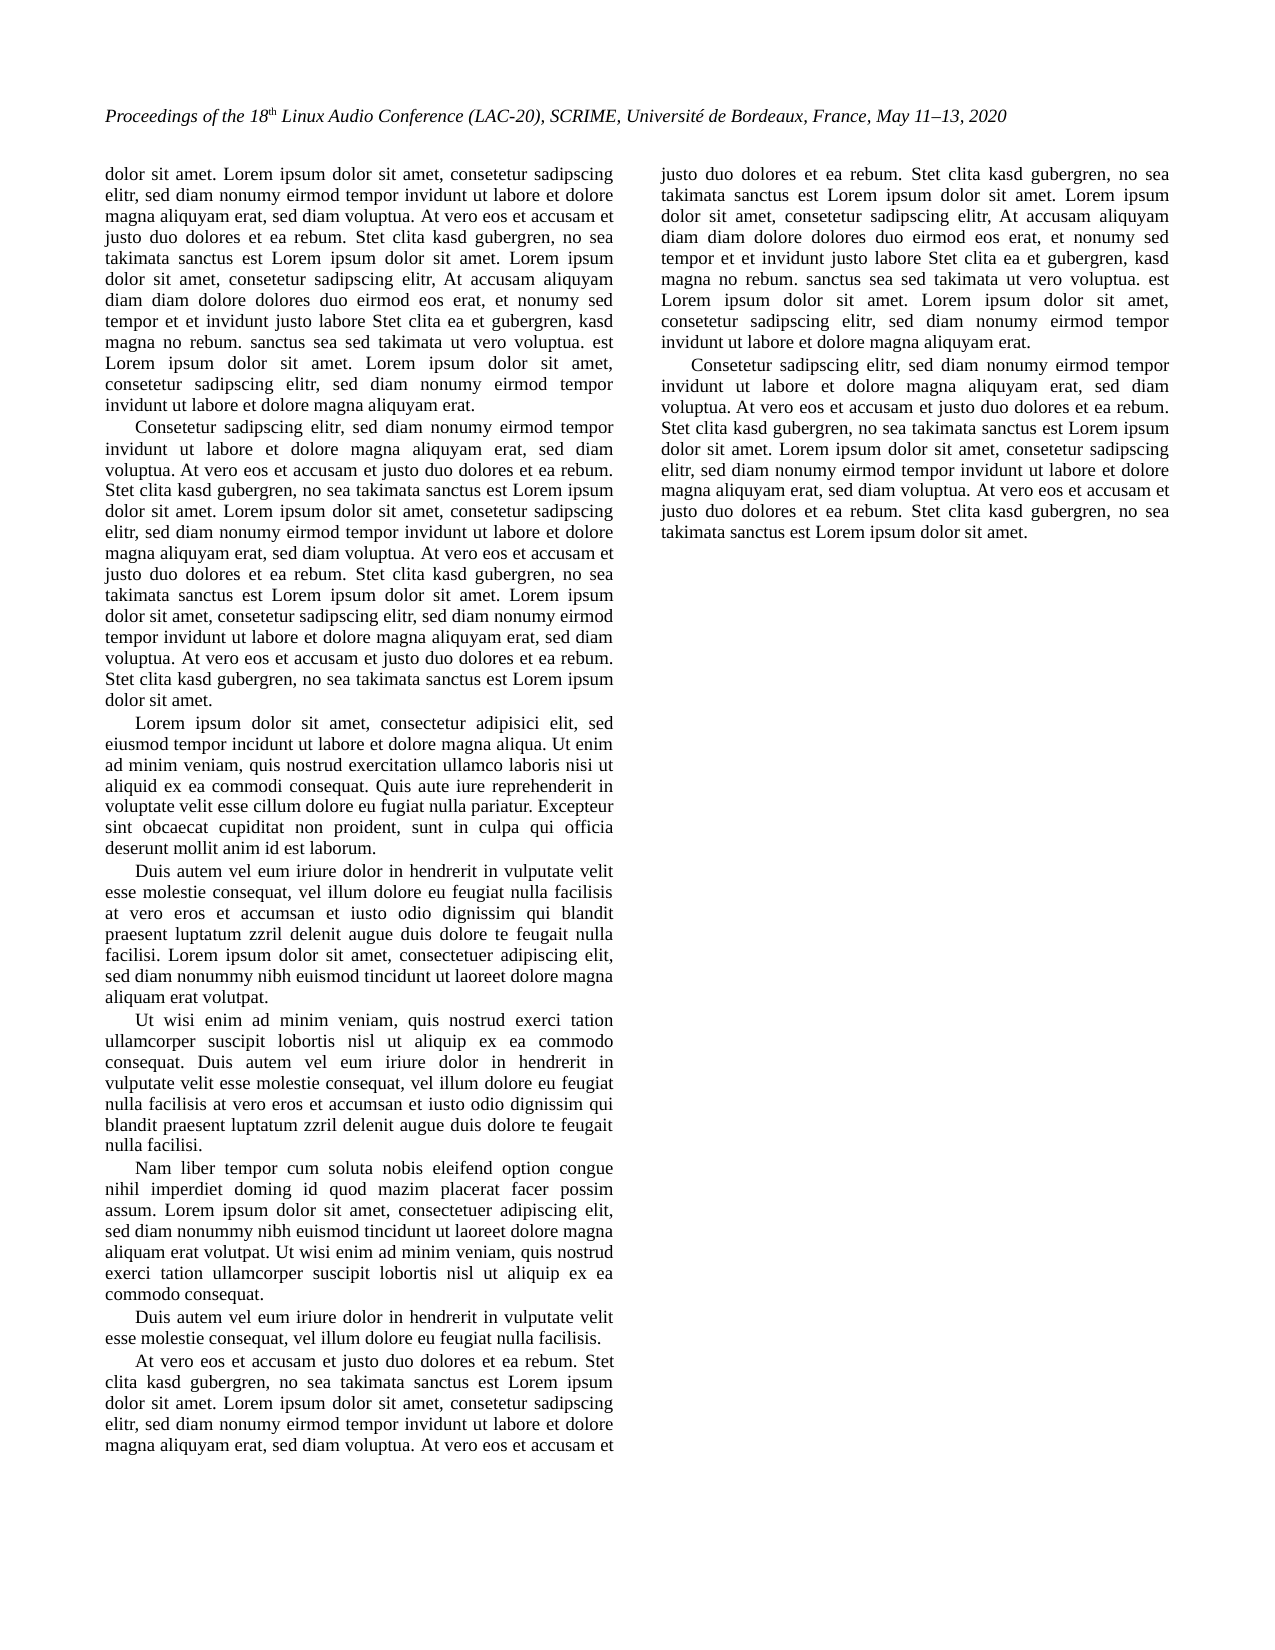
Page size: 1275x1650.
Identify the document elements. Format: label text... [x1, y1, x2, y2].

text dolor sit amet. Lorem ipsum dolor sit amet, consetetur sadipscing elitr, sed diam nonumy eirmod tempor invidunt ut labore et dolore magna aliquyam erat, sed diam voluptua. At vero eos et accusam et justo duo dolores et ea rebum. Stet clita kasd gubergren, no sea takimata sanctus est Lorem ipsum dolor sit amet. Lorem ipsum dolor sit amet, consetetur sadipscing elitr, At accusam aliquyam diam diam dolore dolores duo eirmod eos erat, et nonumy sed tempor et et invidunt justo labore Stet clita ea et gubergren, kasd magna no rebum. sanctus sea sed takimata ut vero voluptua. est Lorem ipsum dolor sit amet. Lorem ipsum dolor sit amet, consetetur sadipscing elitr, sed diam nonumy eirmod tempor invidunt ut labore et dolore magna aliquyam erat. [105, 164, 614, 415]
text Ut wisi enim ad minim veniam, quis nostrud exerci tation ullamcorper suscipit lobortis nisl ut aliquip ex ea commodo consequat. Duis autem vel eum iriure dolor in hendrerit in vulputate velit esse molestie consequat, vel illum dolore eu feugiat nulla facilisis at vero eros et accumsan et iusto odio dignissim qui blandit praesent luptatum zzril delenit augue duis dolore te feugait nulla facilisi. [105, 1009, 614, 1156]
text Consetetur sadipscing elitr, sed diam nonumy eirmod tempor invidunt ut labore et dolore magna aliquyam erat, sed diam voluptua. At vero eos et accusam et justo duo dolores et ea rebum. Stet clita kasd gubergren, no sea takimata sanctus est Lorem ipsum dolor sit amet. Lorem ipsum dolor sit amet, consetetur sadipscing elitr, sed diam nonumy eirmod tempor invidunt ut labore et dolore magna aliquyam erat, sed diam voluptua. At vero eos et accusam et justo duo dolores et ea rebum. Stet clita kasd gubergren, no sea takimata sanctus est Lorem ipsum dolor sit amet. [661, 354, 1170, 543]
text Lorem ipsum dolor sit amet, consectetur adipisici elit, sed eiusmod tempor incidunt ut labore et dolore magna aliqua. Ut enim ad minim veniam, quis nostrud exercitation ullamco laboris nisi ut aliquid ex ea commodi consequat. Quis aute iure reprehenderit in voluptate velit esse cillum dolore eu fugiat nulla pariatur. Excepteur sint obcaecat cupiditat non proident, sunt in culpa qui officia deserunt mollit anim id est laborum. [105, 712, 614, 859]
text justo duo dolores et ea rebum. Stet clita kasd gubergren, no sea takimata sanctus est Lorem ipsum dolor sit amet. Lorem ipsum dolor sit amet, consetetur sadipscing elitr, At accusam aliquyam diam diam dolore dolores duo eirmod eos erat, et nonumy sed tempor et et invidunt justo labore Stet clita ea et gubergren, kasd magna no rebum. sanctus sea sed takimata ut vero voluptua. est Lorem ipsum dolor sit amet. Lorem ipsum dolor sit amet, consetetur sadipscing elitr, sed diam nonumy eirmod tempor invidunt ut labore et dolore magna aliquyam erat. [661, 164, 1170, 352]
text Consetetur sadipscing elitr, sed diam nonumy eirmod tempor invidunt ut labore et dolore magna aliquyam erat, sed diam voluptua. At vero eos et accusam et justo duo dolores et ea rebum. Stet clita kasd gubergren, no sea takimata sanctus est Lorem ipsum dolor sit amet. Lorem ipsum dolor sit amet, consetetur sadipscing elitr, sed diam nonumy eirmod tempor invidunt ut labore et dolore magna aliquyam erat, sed diam voluptua. At vero eos et accusam et justo duo dolores et ea rebum. Stet clita kasd gubergren, no sea takimata sanctus est Lorem ipsum dolor sit amet. Lorem ipsum dolor sit amet, consetetur sadipscing elitr, sed diam nonumy eirmod tempor invidunt ut labore et dolore magna aliquyam erat, sed diam voluptua. At vero eos et accusam et justo duo dolores et ea rebum. Stet clita kasd gubergren, no sea takimata sanctus est Lorem ipsum dolor sit amet. [105, 417, 614, 710]
text At vero eos et accusam et justo duo dolores et ea rebum. Stet clita kasd gubergren, no sea takimata sanctus est Lorem ipsum dolor sit amet. Lorem ipsum dolor sit amet, consetetur sadipscing elitr, sed diam nonumy eirmod tempor invidunt ut labore et dolore magna aliquyam erat, sed diam voluptua. At vero eos et accusam et [105, 1350, 614, 1455]
text Duis autem vel eum iriure dolor in hendrerit in vulputate velit esse molestie consequat, vel illum dolore eu feugiat nulla facilisis at vero eros et accumsan et iusto odio dignissim qui blandit praesent luptatum zzril delenit augue duis dolore te feugait nulla facilisi. Lorem ipsum dolor sit amet, consectetuer adipiscing elit, sed diam nonummy nibh euismod tincidunt ut laoreet dolore magna aliquam erat volutpat. [105, 861, 614, 1007]
text Duis autem vel eum iriure dolor in hendrerit in vulputate velit esse molestie consequat, vel illum dolore eu feugiat nulla facilisis. [105, 1307, 614, 1348]
text Nam liber tempor cum soluta nobis eleifend option congue nihil imperdiet doming id quod mazim placerat facer possim assum. Lorem ipsum dolor sit amet, consectetuer adipiscing elit, sed diam nonummy nibh euismod tincidunt ut laoreet dolore magna aliquam erat volutpat. Ut wisi enim ad minim veniam, quis nostrud exerci tation ullamcorper suscipit lobortis nisl ut aliquip ex ea commodo consequat. [105, 1158, 614, 1304]
